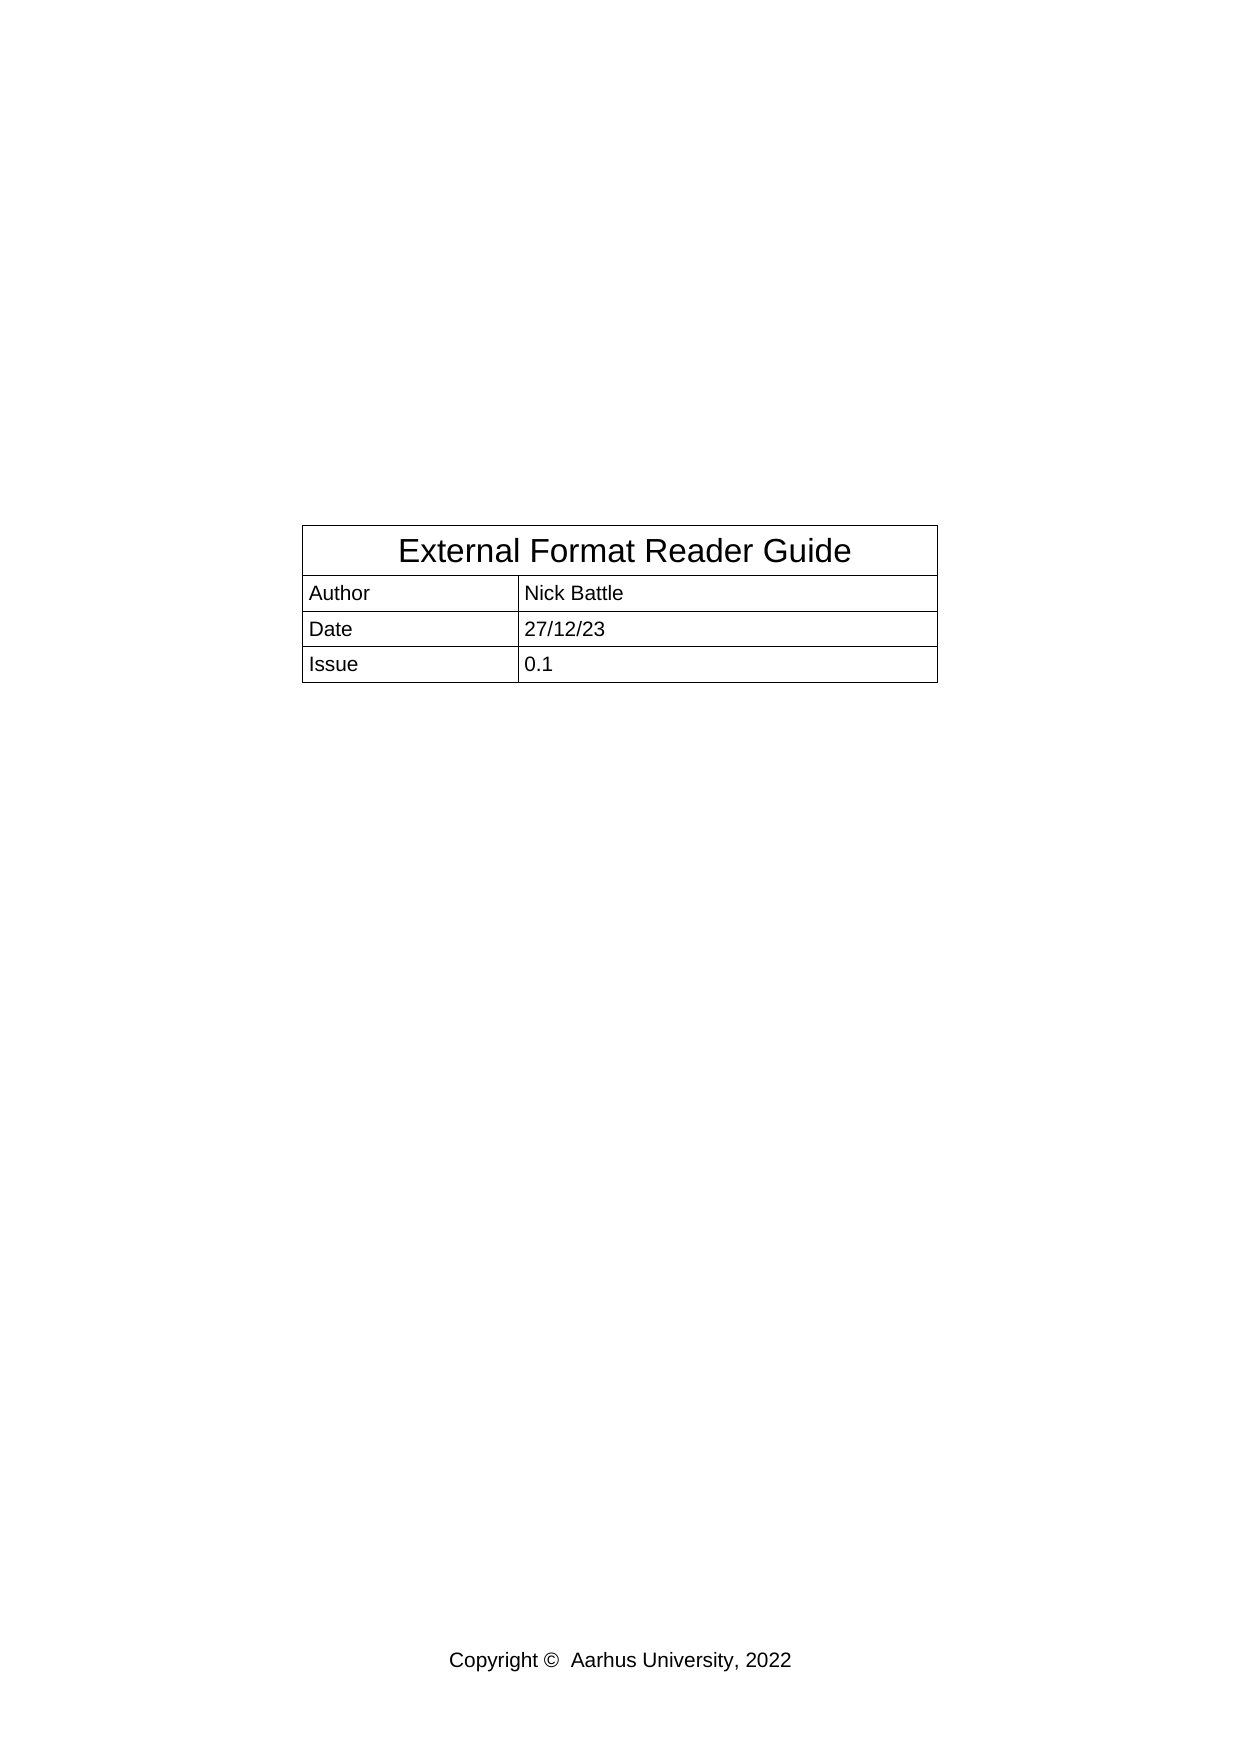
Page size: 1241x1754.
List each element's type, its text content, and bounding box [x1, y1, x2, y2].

table_cell Issue [303, 647, 518, 682]
table_cell Date [303, 612, 518, 646]
table_cell Author [303, 576, 518, 611]
table_header External Format Reader Guide [303, 526, 937, 575]
table_cell 0.1 [519, 647, 937, 682]
table_cell 27/12/23 [519, 612, 937, 646]
table_cell Nick Battle [519, 576, 937, 611]
